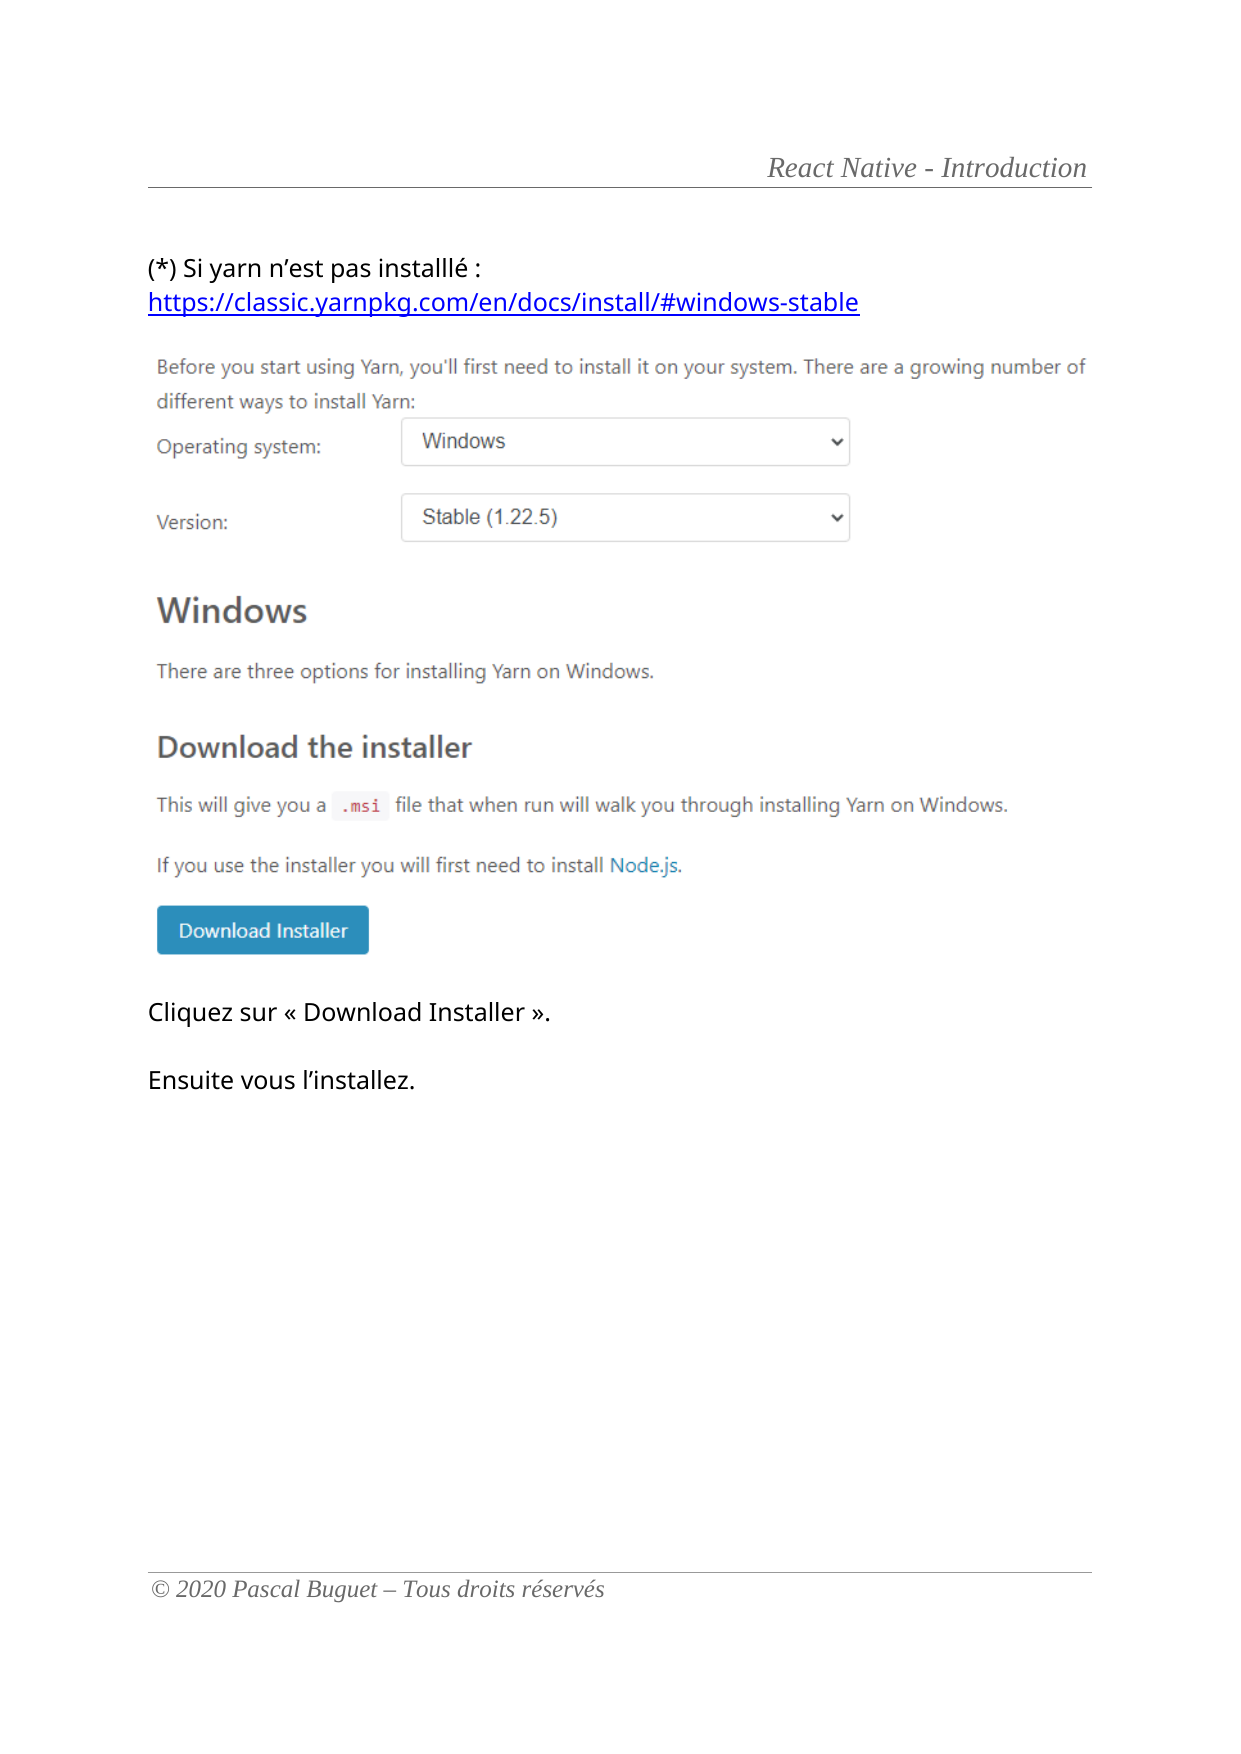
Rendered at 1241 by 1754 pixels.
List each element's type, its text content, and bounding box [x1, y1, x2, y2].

text Ensuite vous l’installez. [148, 1063, 1092, 1097]
picture [147, 352, 1093, 961]
text (*) Si yarn n’est pas installlé : https://classic.yarnpkg.com/en/docs/install/#windows-stable [148, 251, 1092, 319]
text Cliquez sur « Download Installer ». [148, 994, 1092, 1029]
